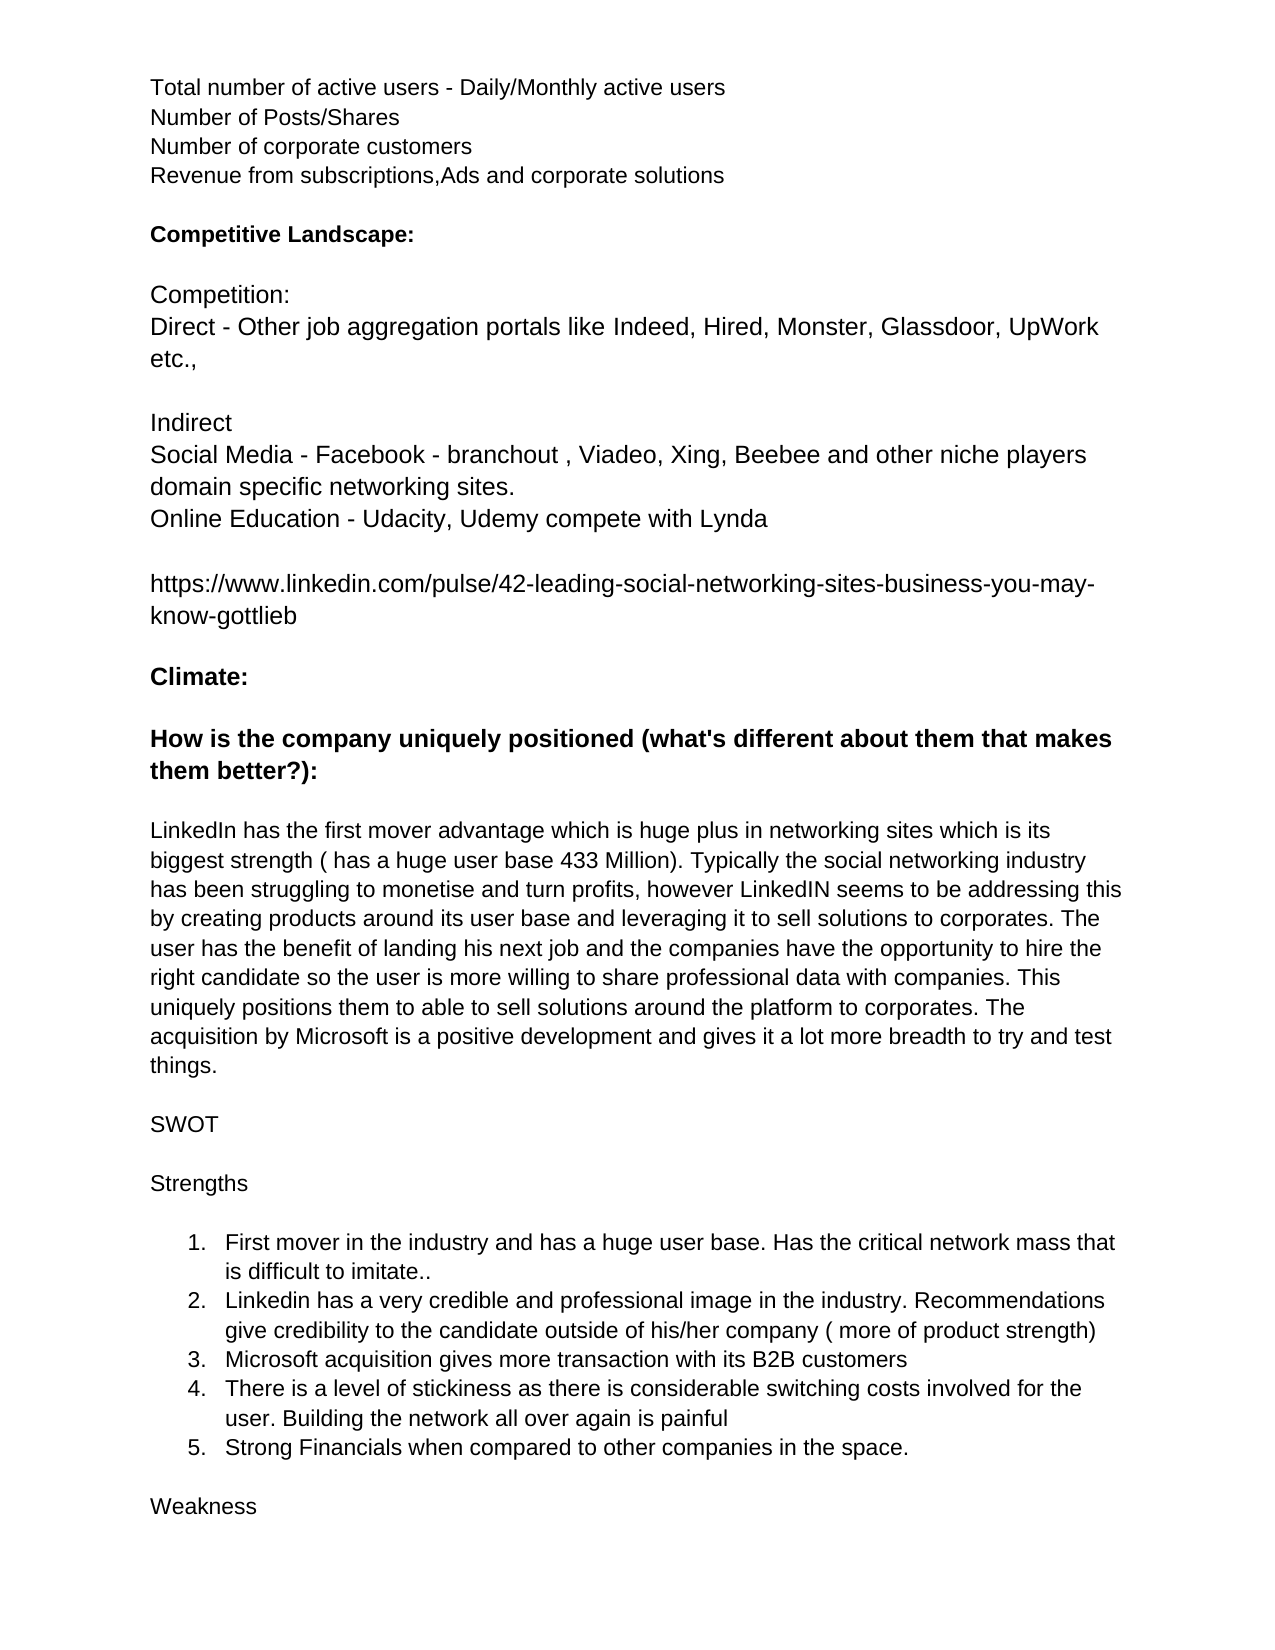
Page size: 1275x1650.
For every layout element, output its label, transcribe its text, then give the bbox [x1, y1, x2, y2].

list Strong Financials when compared to other companies in the space. [187, 1435, 1125, 1460]
text Direct - Other job aggregation portals like Indeed, Hired, Monster, Glassdoor, UpWork etc., [150, 313, 1125, 373]
list Microsoft acquisition gives more transaction with its B2B customers [187, 1347, 1125, 1372]
text Competitive Landscape: [150, 222, 1125, 247]
text https://www.linkedin.com/pulse/42-leading-social-networking-sites-business-you-may-know-gottlieb [150, 569, 1125, 629]
text Online Education - Udacity, Udemy compete with Lynda [150, 505, 1125, 533]
text Social Media - Facebook - branchout , Viadeo, Xing, Beebee and other niche players domain specific networking sites. [150, 441, 1125, 501]
list First mover in the industry and has a huge user base. Has the critical network mass that is difficult to imitate.. [187, 1229, 1125, 1284]
text Revenue from subscriptions,Ads and corporate solutions [150, 163, 1125, 189]
text Climate: [150, 663, 1125, 691]
list There is a level of stickiness as there is considerable switching costs involved for the user. Building the network all over again is painful [187, 1376, 1125, 1431]
text Weakness [150, 1493, 1125, 1519]
text Number of Posts/Shares [150, 104, 1125, 130]
list Linkedin has a very credible and professional image in the industry. Recommendations give credibility to the candidate outside of his/her company ( more of product strength) [187, 1288, 1125, 1343]
text Indirect [150, 409, 1125, 437]
text Total number of active users - Daily/Monthly active users [150, 75, 1125, 101]
text SWOT [150, 1112, 1125, 1137]
text Number of corporate customers [150, 134, 1125, 159]
text LinkedIn has the first mover advantage which is huge plus in networking sites which is its biggest strength ( has a huge user base 433 Million). Typically the social networking industry has been struggling to monetise and turn profits, however LinkedIN seems to be addressing this by creating products around its user base and leveraging it to sell solutions to corporates. The user has the benefit of landing his next job and the companies have the opportunity to hire the right candidate so the user is more willing to share professional data with companies. This uniquely positions them to able to sell solutions around the platform to corporates. The acquisition by Microsoft is a positive development and gives it a lot more breadth to try and test things. [150, 818, 1125, 1078]
text Competition: [150, 281, 1125, 308]
text Strengths [150, 1170, 1125, 1196]
text How is the company uniquely positioned (what's different about them that makes them better?): [150, 724, 1125, 784]
